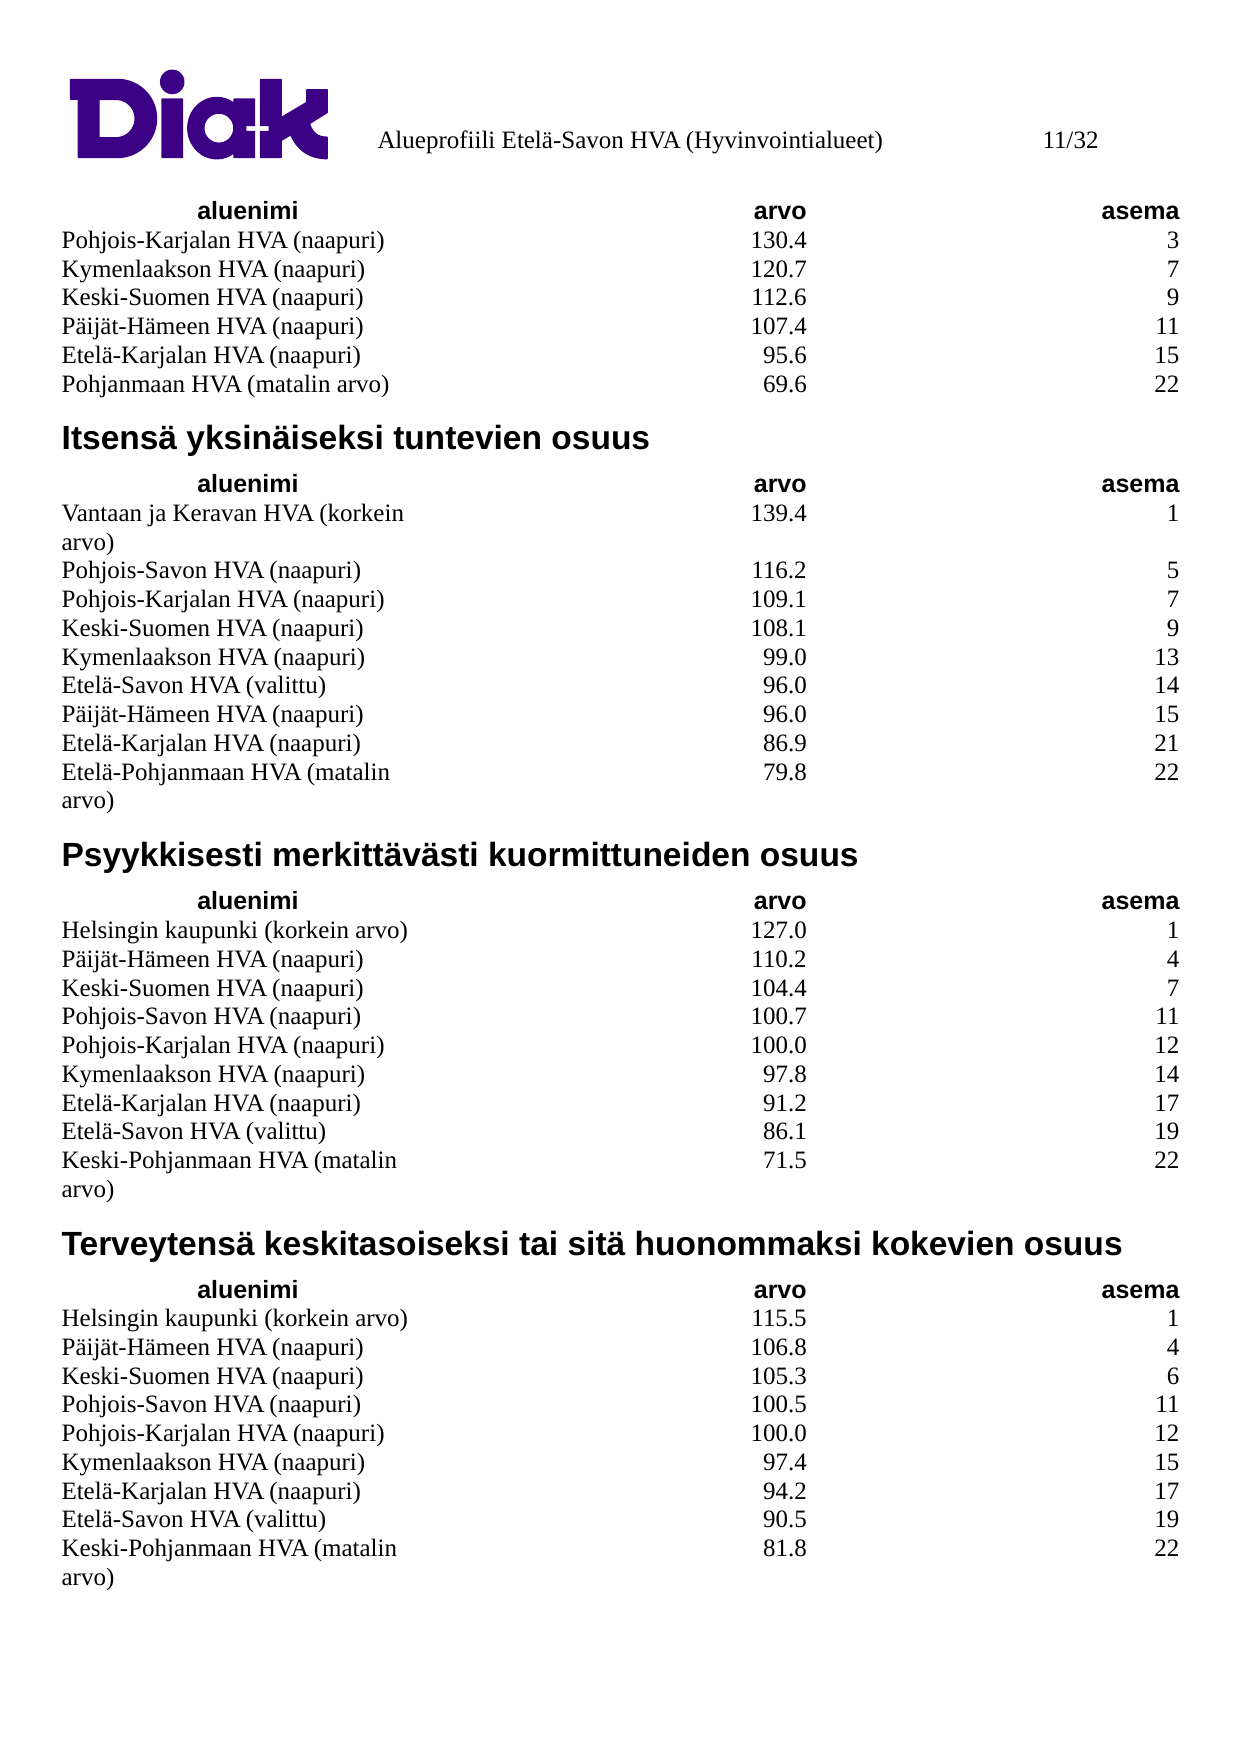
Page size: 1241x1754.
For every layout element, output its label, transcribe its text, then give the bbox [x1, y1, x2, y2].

table_header aluenimi [61, 469, 434, 498]
table_cell Pohjanmaan HVA (matalin arvo) [61, 369, 434, 397]
table_cell Etelä-Karjalan HVA (naapuri) [61, 728, 434, 757]
table_cell Pohjois-Karjalan HVA (naapuri) [61, 225, 434, 254]
table_cell 86.9 [434, 728, 806, 757]
table_cell 100.7 [434, 1001, 806, 1030]
table_cell Päijät-Hämeen HVA (naapuri) [61, 311, 434, 340]
table_cell Keski-Suomen HVA (naapuri) [61, 283, 434, 311]
table_cell 3 [806, 225, 1179, 254]
table_cell 106.8 [434, 1332, 806, 1361]
table_cell Pohjois-Savon HVA (naapuri) [61, 556, 434, 584]
table_cell 95.6 [434, 340, 806, 369]
table_cell 97.8 [434, 1059, 806, 1088]
table_cell 96.0 [434, 671, 806, 699]
table_cell 120.7 [434, 254, 806, 282]
table_cell 109.1 [434, 584, 806, 613]
table_cell 97.4 [434, 1447, 806, 1476]
table_cell Etelä-Savon HVA (valittu) [61, 1505, 434, 1533]
table_header asema [806, 886, 1179, 915]
table_cell 22 [806, 369, 1179, 397]
table_cell 14 [806, 1059, 1179, 1088]
table_cell 71.5 [434, 1145, 806, 1203]
table_cell 1 [806, 498, 1179, 556]
table_cell 11 [806, 311, 1179, 340]
table_cell Keski-Pohjanmaan HVA (matalin arvo) [61, 1145, 434, 1203]
table_cell 115.5 [434, 1303, 806, 1332]
table_cell 107.4 [434, 311, 806, 340]
table_cell Päijät-Hämeen HVA (naapuri) [61, 944, 434, 973]
table_cell 9 [806, 283, 1179, 311]
table_cell 100.5 [434, 1390, 806, 1418]
table_header asema [806, 1275, 1179, 1303]
table_cell 69.6 [434, 369, 806, 397]
table_cell 90.5 [434, 1505, 806, 1533]
table_header asema [806, 196, 1179, 225]
table_cell 91.2 [434, 1088, 806, 1116]
subtitle Terveytensä keskitasoiseksi tai sitä huonommaksi kokevien osuus [61, 1223, 1179, 1262]
table_header arvo [434, 886, 806, 915]
table_cell 12 [806, 1030, 1179, 1059]
table_cell 17 [806, 1476, 1179, 1504]
table_cell Kymenlaakson HVA (naapuri) [61, 642, 434, 671]
table_cell 112.6 [434, 283, 806, 311]
table_cell Kymenlaakson HVA (naapuri) [61, 1447, 434, 1476]
table_header asema [806, 469, 1179, 498]
table_cell 4 [806, 944, 1179, 973]
table_cell 116.2 [434, 556, 806, 584]
table_cell 22 [806, 1145, 1179, 1203]
table_header arvo [434, 469, 806, 498]
table_cell Etelä-Karjalan HVA (naapuri) [61, 340, 434, 369]
table_header arvo [434, 1275, 806, 1303]
table_cell Vantaan ja Keravan HVA (korkein arvo) [61, 498, 434, 556]
table_cell Etelä-Karjalan HVA (naapuri) [61, 1476, 434, 1504]
table_cell 13 [806, 642, 1179, 671]
table_cell 15 [806, 1447, 1179, 1476]
table_header aluenimi [61, 196, 434, 225]
table_cell 22 [806, 1533, 1179, 1591]
table_header aluenimi [61, 1275, 434, 1303]
subtitle Psyykkisesti merkittävästi kuormittuneiden osuus [61, 835, 1179, 874]
subtitle Itsensä yksinäiseksi tuntevien osuus [61, 418, 1179, 457]
table_cell 6 [806, 1361, 1179, 1389]
table_cell 21 [806, 728, 1179, 757]
table_cell 127.0 [434, 915, 806, 944]
table_cell Keski-Suomen HVA (naapuri) [61, 1361, 434, 1389]
table_cell Kymenlaakson HVA (naapuri) [61, 1059, 434, 1088]
table_cell Pohjois-Karjalan HVA (naapuri) [61, 1418, 434, 1447]
table_cell Pohjois-Savon HVA (naapuri) [61, 1390, 434, 1418]
table_cell 94.2 [434, 1476, 806, 1504]
table_cell 104.4 [434, 973, 806, 1001]
table_cell 9 [806, 613, 1179, 642]
table_cell 130.4 [434, 225, 806, 254]
table_cell 11 [806, 1001, 1179, 1030]
table_cell 1 [806, 915, 1179, 944]
table_cell 4 [806, 1332, 1179, 1361]
table_cell Päijät-Hämeen HVA (naapuri) [61, 1332, 434, 1361]
table_cell 19 [806, 1116, 1179, 1145]
table_cell 19 [806, 1505, 1179, 1533]
table_cell 81.8 [434, 1533, 806, 1591]
table_cell Keski-Pohjanmaan HVA (matalin arvo) [61, 1533, 434, 1591]
table_cell 17 [806, 1088, 1179, 1116]
table_cell 5 [806, 556, 1179, 584]
table_cell 7 [806, 584, 1179, 613]
table_cell 11 [806, 1390, 1179, 1418]
table_cell 108.1 [434, 613, 806, 642]
table_cell 105.3 [434, 1361, 806, 1389]
table_cell Etelä-Savon HVA (valittu) [61, 1116, 434, 1145]
table_cell 1 [806, 1303, 1179, 1332]
table_cell 139.4 [434, 498, 806, 556]
table_cell 15 [806, 340, 1179, 369]
table_cell Päijät-Hämeen HVA (naapuri) [61, 699, 434, 728]
table_cell Etelä-Savon HVA (valittu) [61, 671, 434, 699]
table_cell Keski-Suomen HVA (naapuri) [61, 973, 434, 1001]
table_cell 100.0 [434, 1418, 806, 1447]
table_cell 22 [806, 757, 1179, 814]
table_cell 110.2 [434, 944, 806, 973]
table_cell 7 [806, 254, 1179, 282]
table_cell Helsingin kaupunki (korkein arvo) [61, 915, 434, 944]
table_cell Kymenlaakson HVA (naapuri) [61, 254, 434, 282]
table_cell 99.0 [434, 642, 806, 671]
table_cell 100.0 [434, 1030, 806, 1059]
table_cell 15 [806, 699, 1179, 728]
table_cell 79.8 [434, 757, 806, 814]
table_header arvo [434, 196, 806, 225]
table_cell Helsingin kaupunki (korkein arvo) [61, 1303, 434, 1332]
table_cell 96.0 [434, 699, 806, 728]
table_header aluenimi [61, 886, 434, 915]
table_cell Pohjois-Savon HVA (naapuri) [61, 1001, 434, 1030]
table_cell Pohjois-Karjalan HVA (naapuri) [61, 584, 434, 613]
table_cell 14 [806, 671, 1179, 699]
table_cell Etelä-Pohjanmaan HVA (matalin arvo) [61, 757, 434, 814]
table_cell Keski-Suomen HVA (naapuri) [61, 613, 434, 642]
table_cell 7 [806, 973, 1179, 1001]
table_cell 86.1 [434, 1116, 806, 1145]
table_cell Pohjois-Karjalan HVA (naapuri) [61, 1030, 434, 1059]
table_cell Etelä-Karjalan HVA (naapuri) [61, 1088, 434, 1116]
table_cell 12 [806, 1418, 1179, 1447]
